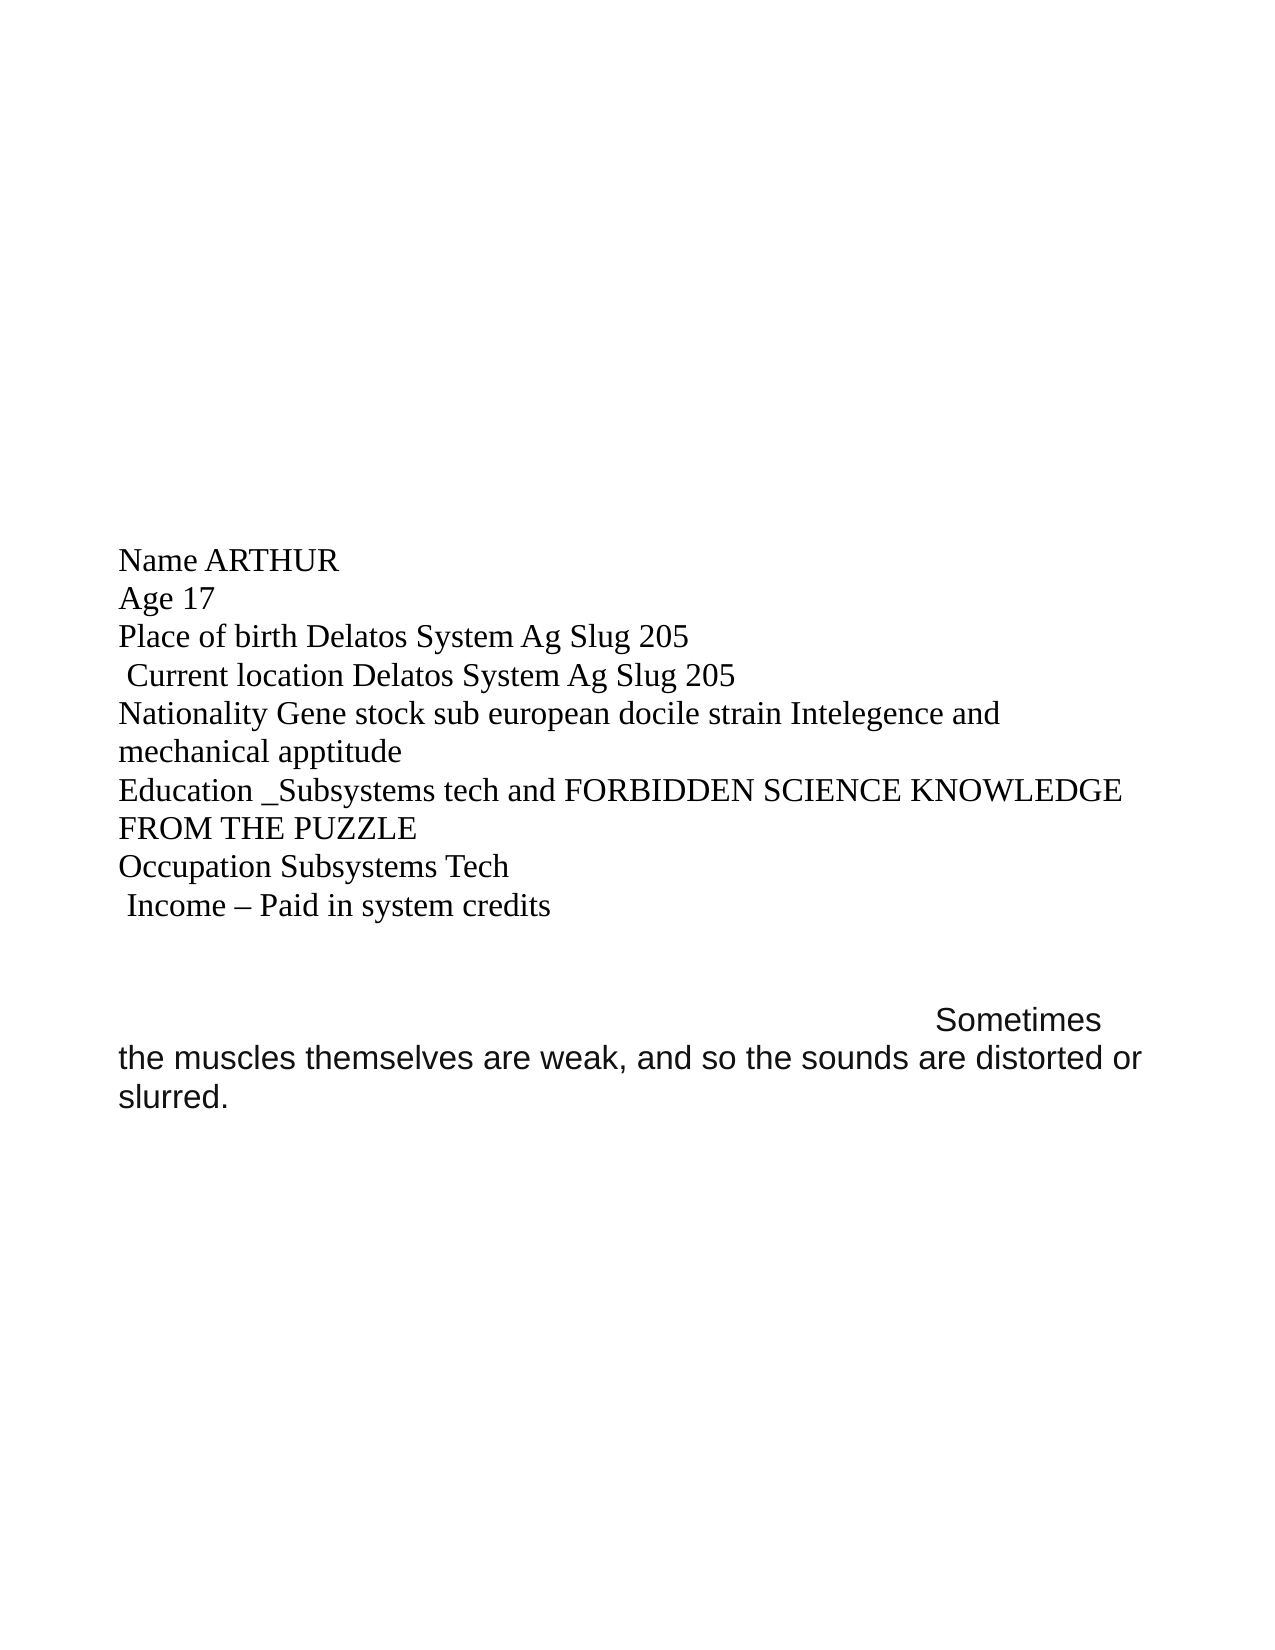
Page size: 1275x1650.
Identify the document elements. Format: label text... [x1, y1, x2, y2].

text Arthur- scrawney anemic egineer on the agricultural slug. Transhumanist- discovers that there is a message on the equipment that gives them keys to freedom. Wants only to commune with the AI- I don't like humans. Charles Bukawski mahybe but in scientist form. Uncovers it but does not find his counter part. Distroys the agricultural slug as a means of his escape. Becomes super human. Starts the “not revolution” seeking the scientists seeking the benevelant AI. Compleetly morally nuteral. Denies human morality- only seeks to find utility and perfect systems. Helps the “Non revoltion but is ultimately distroyed as too powerful and dangerous? Does not accept the stance of the thing- would rather go on in his imprefection? Name ARTHUR [118, 118, 1157, 578]
text Occupation Subsystems Tech [118, 846, 1157, 885]
text Education _Subsystems tech and FORBIDDEN SCIENCE KNOWLEDGE FROM THE PUZZLE [118, 770, 1157, 846]
text Current location Delatos System Ag Slug 205 [118, 655, 1157, 693]
text Age 17 [118, 578, 1157, 616]
text Income – Paid in system credits How does he talk- Doesn't make eyecontact. Speaks with a speech impediment. Sometimes the muscles themselves are weak, and so the sounds are distorted or slurred. Aprraxia What does he look like? Anemic, underfed, beta acne BUKAWSKI How tall is he? 5'4” [118, 885, 1157, 1269]
text Eye color- pale black? Affect of the chemicals and such. Speckeled with green. Blonde hair coming out in clumps and weirdly mangey like hugh jackman in les miserables [118, 1307, 1157, 1499]
text Nationality Gene stock sub european docile strain Intelegence and mechanical apptitude [118, 693, 1157, 770]
text Place of birth Delatos System Ag Slug 205 [118, 616, 1157, 655]
